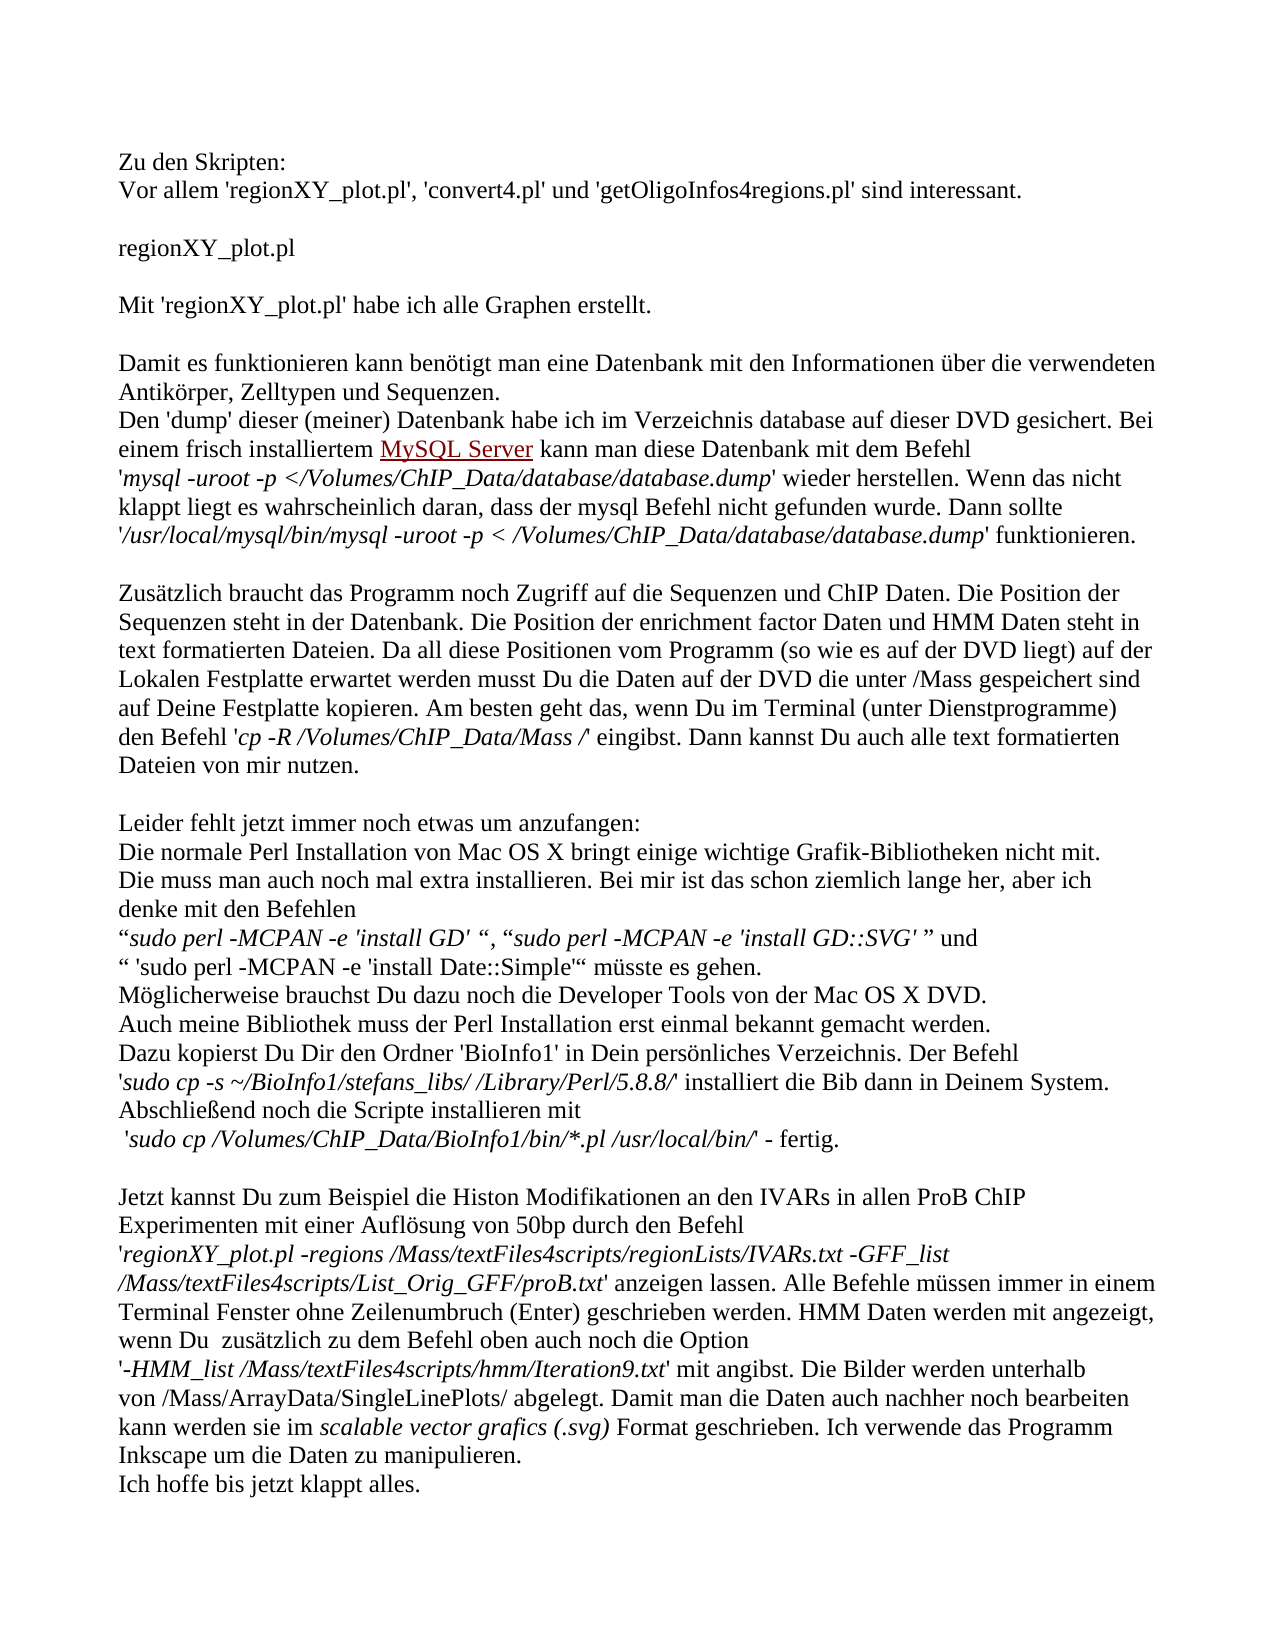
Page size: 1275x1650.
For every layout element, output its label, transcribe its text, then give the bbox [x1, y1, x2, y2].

text “sudo perl -MCPAN -e 'install GD' “, “sudo perl -MCPAN -e 'install GD::SVG' ” und [118, 923, 1157, 952]
text Den 'dump' dieser (meiner) Datenbank habe ich im Verzeichnis database auf dieser DVD gesichert. Bei einem frisch installiertem MySQL Server kann man diese Datenbank mit dem Befehl [118, 406, 1157, 463]
text 'sudo cp /Volumes/ChIP_Data/BioInfo1/bin/*.pl /usr/local/bin/' - fertig. [118, 1124, 1157, 1153]
text Jetzt kannst Du zum Beispiel die Histon Modifikationen an den IVARs in allen ProB ChIP Experimenten mit einer Auflösung von 50bp durch den Befehl [118, 1182, 1157, 1239]
text Ich hoffe bis jetzt klappt alles. [118, 1469, 1157, 1498]
text 'sudo cp -s ~/BioInfo1/stefans_libs/ /Library/Perl/5.8.8/' installiert die Bib dann in Deinem System. [118, 1067, 1157, 1096]
text Möglicherweise brauchst Du dazu noch die Developer Tools von der Mac OS X DVD. [118, 981, 1157, 1009]
text Auch meine Bibliothek muss der Perl Installation erst einmal bekannt gemacht werden. [118, 1009, 1157, 1038]
text '-HMM_list /Mass/textFiles4scripts/hmm/Iteration9.txt' mit angibst. Die Bilder werden unterhalb von /Mass/ArrayData/SingleLinePlots/ abgelegt. Damit man die Daten auch nachher noch bearbeiten kann werden sie im scalable vector grafics (.svg) Format geschrieben. Ich verwende das Programm Inkscape um die Daten zu manipulieren. [118, 1354, 1157, 1469]
text '/usr/local/mysql/bin/mysql -uroot -p < /Volumes/ChIP_Data/database/database.dump' funktionieren. [118, 521, 1157, 549]
text Abschließend noch die Scripte installieren mit [118, 1096, 1157, 1124]
text regionXY_plot.pl [118, 233, 1157, 262]
text “ 'sudo perl -MCPAN -e 'install Date::Simple'“ müsste es gehen. [118, 952, 1157, 981]
text Zusätzlich braucht das Programm noch Zugriff auf die Sequenzen und ChIP Daten. Die Position der Sequenzen steht in der Datenbank. Die Position der enrichment factor Daten und HMM Daten steht in text formatierten Dateien. Da all diese Positionen vom Programm (so wie es auf der DVD liegt) auf der Lokalen Festplatte erwartet werden musst Du die Daten auf der DVD die unter /Mass gespeichert sind auf Deine Festplatte kopieren. Am besten geht das, wenn Du im Terminal (unter Dienstprogramme) den Befehl 'cp -R /Volumes/ChIP_Data/Mass /' eingibst. Dann kannst Du auch alle text formatierten Dateien von mir nutzen. [118, 578, 1157, 779]
text Damit es funktionieren kann benötigt man eine Datenbank mit den Informationen über die verwendeten Antikörper, Zelltypen und Sequenzen. [118, 348, 1157, 406]
text Vor allem 'regionXY_plot.pl', 'convert4.pl' und 'getOligoInfos4regions.pl' sind interessant. [118, 176, 1157, 204]
text 'mysql -uroot -p </Volumes/ChIP_Data/database/database.dump' wieder herstellen. Wenn das nicht klappt liegt es wahrscheinlich daran, dass der mysql Befehl nicht gefunden wurde. Dann sollte [118, 463, 1157, 521]
text Dazu kopierst Du Dir den Ordner 'BioInfo1' in Dein persönliches Verzeichnis. Der Befehl [118, 1038, 1157, 1067]
text 'regionXY_plot.pl -regions /Mass/textFiles4scripts/regionLists/IVARs.txt -GFF_list /Mass/textFiles4scripts/List_Orig_GFF/proB.txt' anzeigen lassen. Alle Befehle müssen immer in einem Terminal Fenster ohne Zeilenumbruch (Enter) geschrieben werden. HMM Daten werden mit angezeigt, wenn Du zusätzlich zu dem Befehl oben auch noch die Option [118, 1239, 1157, 1354]
text Die muss man auch noch mal extra installieren. Bei mir ist das schon ziemlich lange her, aber ich denke mit den Befehlen [118, 866, 1157, 923]
text Die normale Perl Installation von Mac OS X bringt einige wichtige Grafik-Bibliotheken nicht mit. [118, 837, 1157, 866]
text Leider fehlt jetzt immer noch etwas um anzufangen: [118, 808, 1157, 837]
text Zu den Skripten: [118, 147, 1157, 176]
text Mit 'regionXY_plot.pl' habe ich alle Graphen erstellt. [118, 291, 1157, 319]
